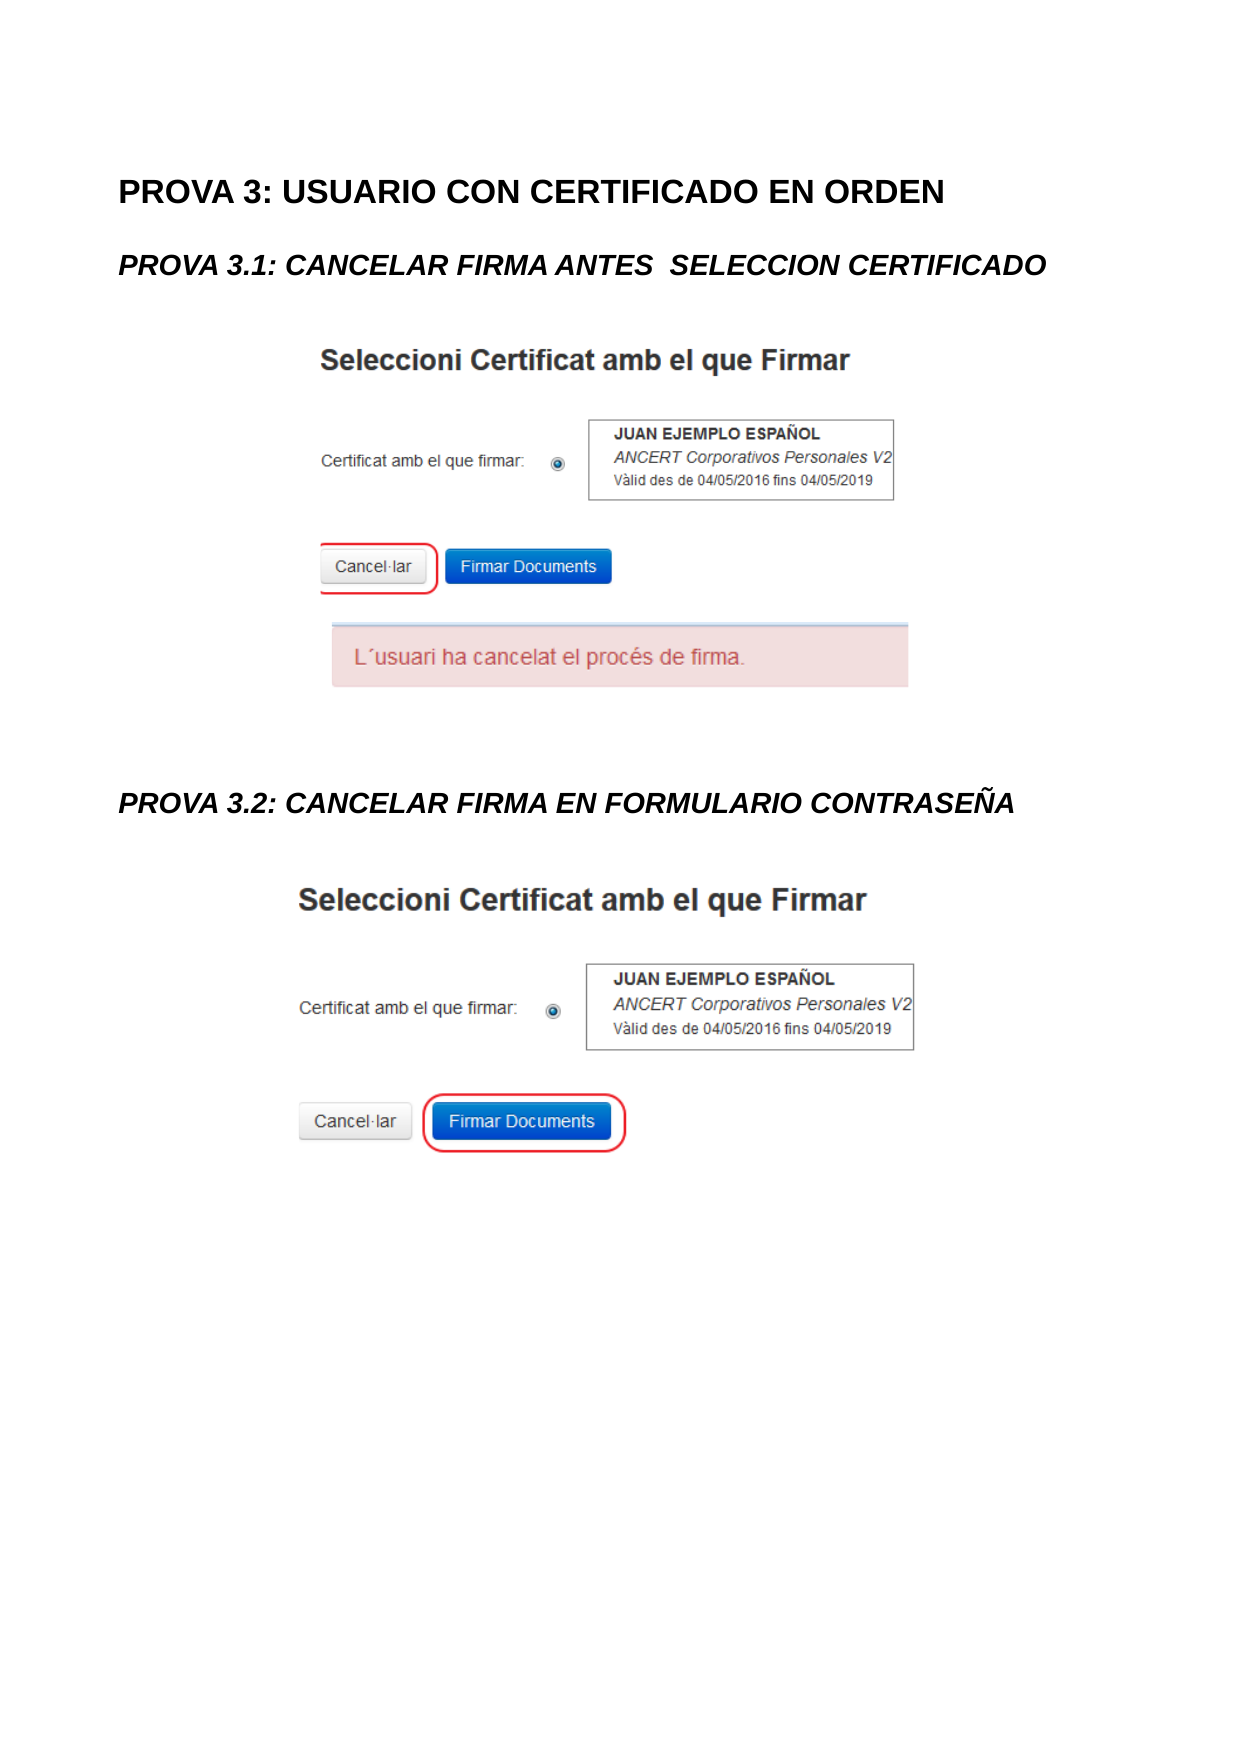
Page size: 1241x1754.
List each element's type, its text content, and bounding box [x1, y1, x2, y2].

subtitle PROVA 3.2: CANCELAR FIRMA EN FORMULARIO CONTRASEÑA [118, 786, 1122, 819]
picture [298, 873, 942, 1169]
subtitle PROVA 3.1: CANCELAR FIRMA ANTES SELECCION CERTIFICADO [118, 248, 1122, 282]
picture [331, 622, 909, 708]
subtitle PROVA 3: USUARIO CON CERTIFICADO EN ORDEN [118, 172, 1122, 211]
picture [320, 335, 920, 611]
